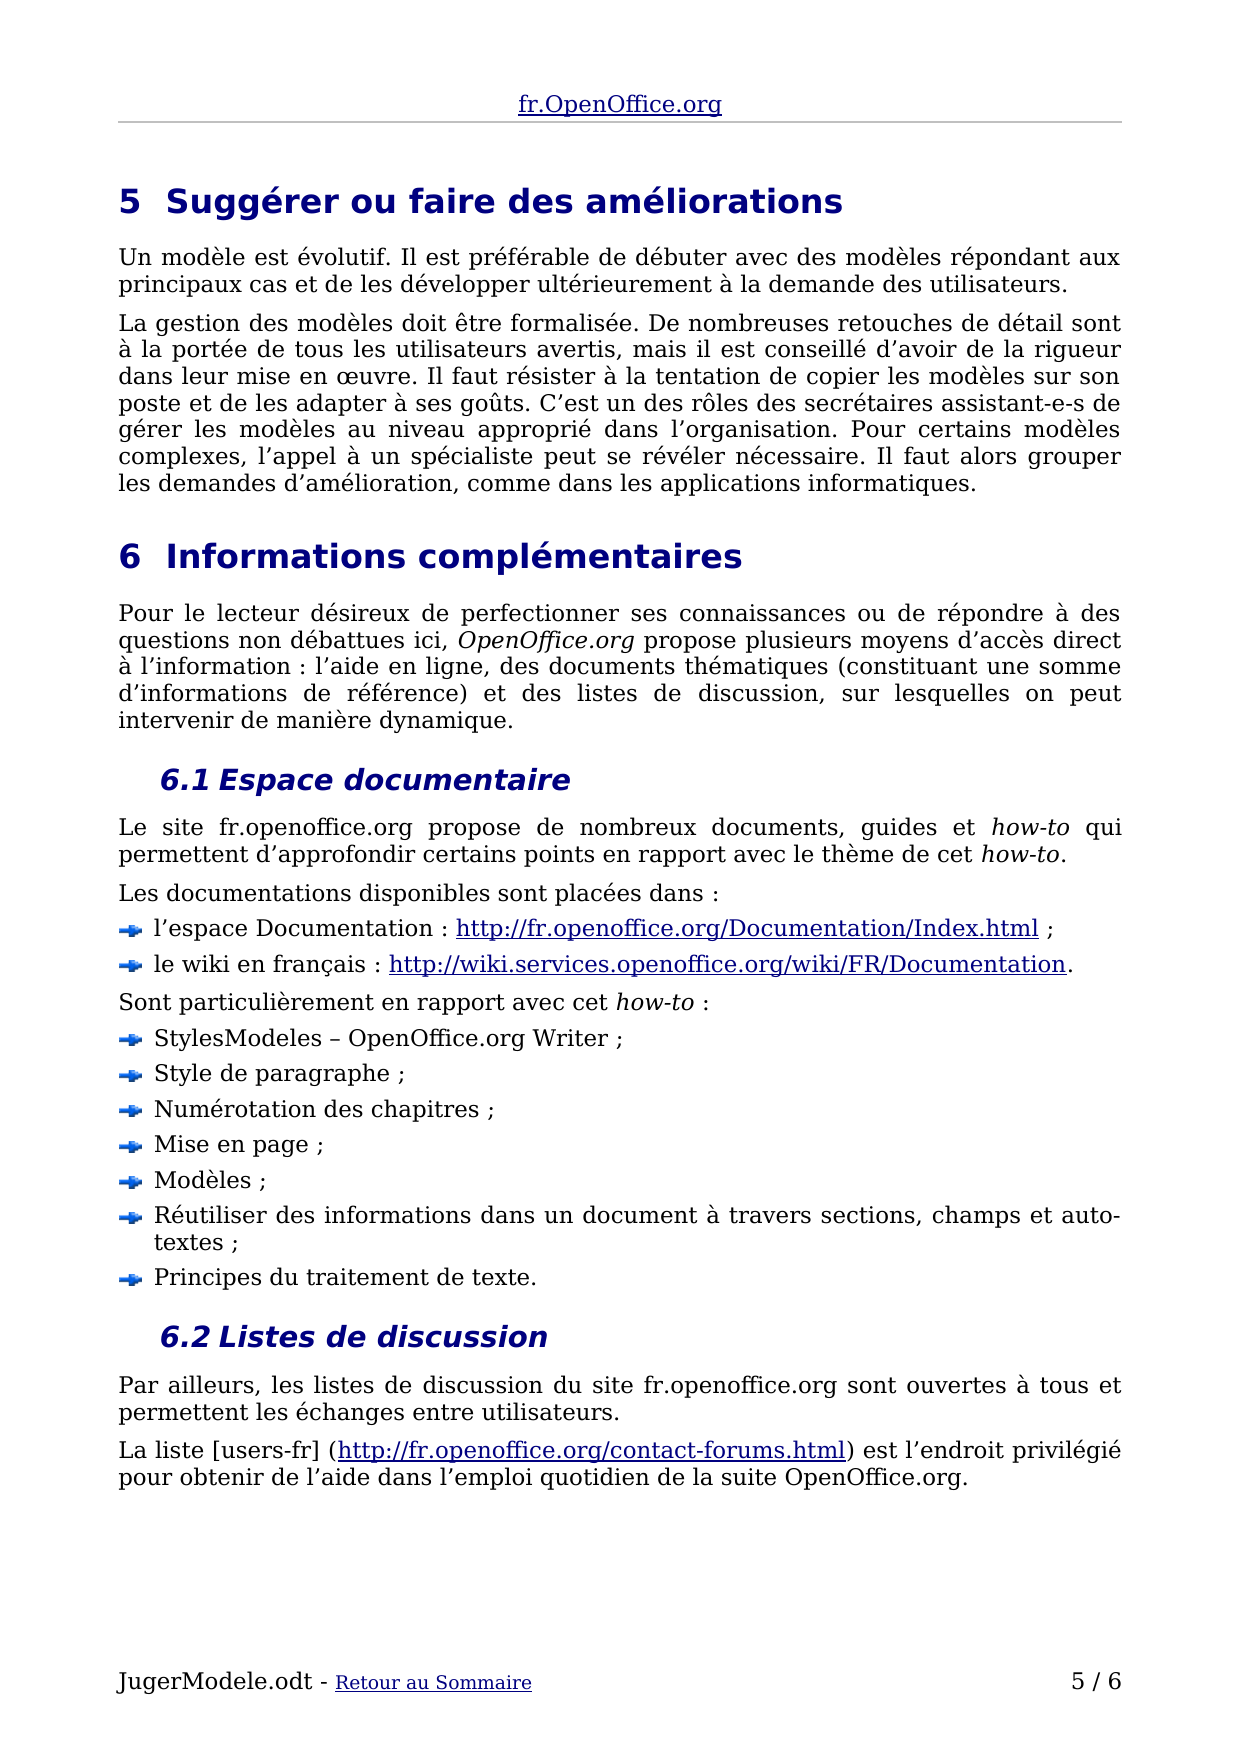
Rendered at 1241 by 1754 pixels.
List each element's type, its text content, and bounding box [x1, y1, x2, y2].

list Modèles ; [118, 1167, 1122, 1193]
picture [119, 1105, 142, 1117]
text Pour le lecteur désireux de perfectionner ses connaissances ou de répondre à des questions non débattues ici, OpenOffice.org propose plusieurs moyens d’accès direct à l’information : l’aide en ligne, des documents thématiques (constituant une somme d’informations de référence) et des listes de discussion, sur lesquelles on peut intervenir de manière dynamique. [118, 600, 1122, 733]
list Numérotation des chapitres ; [118, 1096, 1122, 1122]
picture [119, 1274, 142, 1286]
list Réutiliser des informations dans un document à travers sections, champs et auto-textes ; [118, 1202, 1122, 1256]
picture [119, 1070, 142, 1082]
picture [119, 1176, 142, 1189]
subtitle Les documentations disponibles sont placées dans : [118, 880, 1122, 906]
text Sont particulièrement en rapport avec cet how-to : [118, 989, 1122, 1016]
picture [119, 925, 142, 937]
text Par ailleurs, les listes de discussion du site fr.openoffice.org sont ouvertes à tous et permettent les échanges entre utilisateurs. [118, 1372, 1122, 1426]
picture [119, 960, 142, 972]
list StylesModeles – OpenOffice.org Writer ; [118, 1025, 1122, 1051]
list Principes du traitement de texte. [118, 1264, 1122, 1291]
picture [119, 1212, 142, 1224]
text Le site fr.openoffice.org propose de nombreux documents, guides et how-to qui permettent d’approfondir certains points en rapport avec le thème de cet how-to. [118, 814, 1122, 868]
list l’espace Documentation : http://fr.openoffice.org/Documentation/Index.html ; [118, 915, 1122, 942]
picture [119, 1141, 142, 1153]
subtitle Listes de discussion [159, 1321, 1122, 1354]
list Style de paragraphe ; [118, 1060, 1122, 1087]
text La liste [users-fr] (http://fr.openoffice.org/contact-forums.html) est l’endroit privilégié pour obtenir de l’aide dans l’emploi quotidien de la suite OpenOffice.org. [118, 1437, 1122, 1491]
subtitle Suggérer ou faire des améliorations [118, 182, 1122, 221]
subtitle Espace documentaire [159, 763, 1122, 797]
subtitle Informations complémentaires [118, 538, 1122, 577]
list Mise en page ; [118, 1131, 1122, 1158]
text La gestion des modèles doit être formalisée. De nombreuses retouches de détail sont à la portée de tous les utilisateurs avertis, mais il est conseillé d’avoir de la rigueur dans leur mise en œuvre. Il faut résister à la tentation de copier les modèles sur son poste et de les adapter à ses goûts. C’est un des rôles des secrétaires assistant-e-s de gérer les modèles au niveau approprié dans l’organisation. Pour certains modèles complexes, l’appel à un spécialiste peut se révéler nécessaire. Il faut alors grouper les demandes d’amélioration, comme dans les applications informatiques. [118, 310, 1122, 496]
picture [119, 1034, 142, 1046]
text Un modèle est évolutif. Il est préférable de débuter avec des modèles répondant aux principaux cas et de les développer ultérieurement à la demande des utilisateurs. [118, 244, 1122, 298]
list le wiki en français : http://wiki.services.openoffice.org/wiki/FR/Documentation. [118, 951, 1122, 977]
